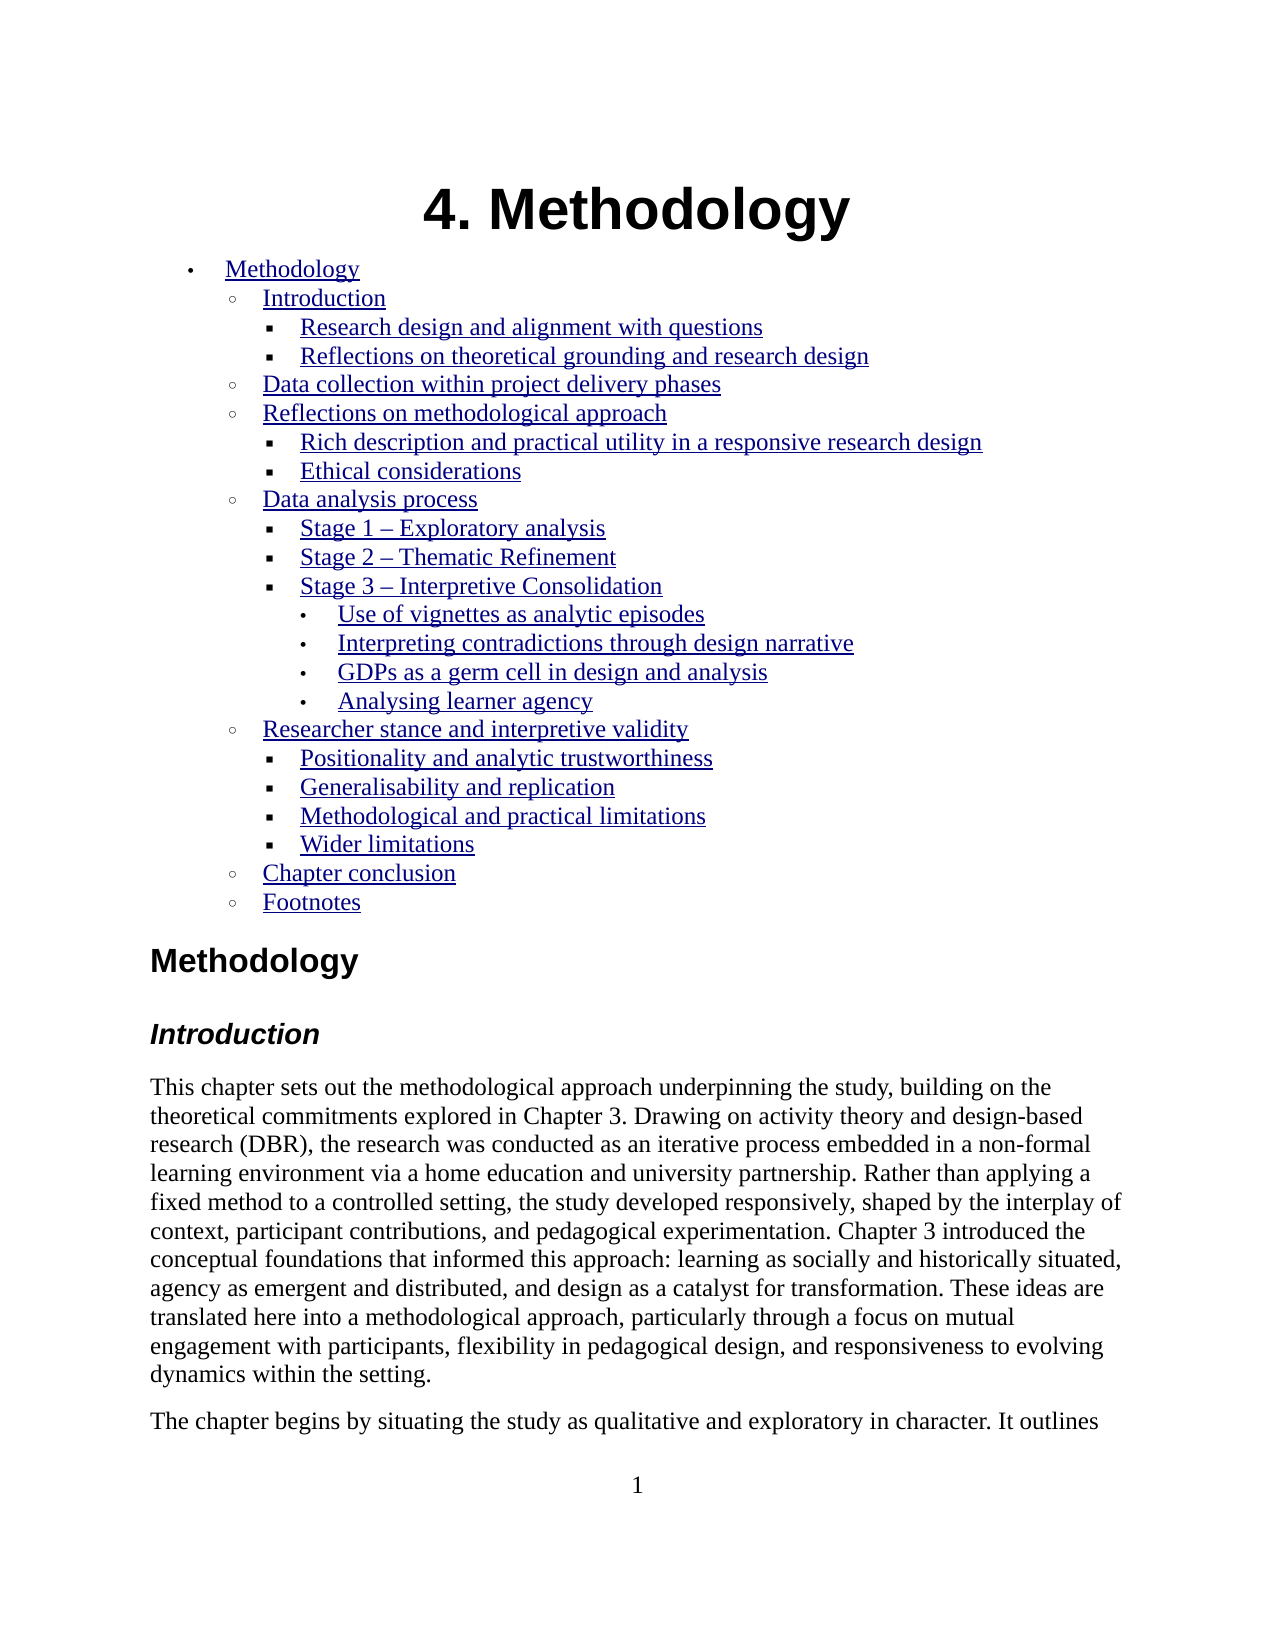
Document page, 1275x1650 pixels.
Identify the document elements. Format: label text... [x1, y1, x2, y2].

list Research design and alignment with questions [262, 312, 1125, 341]
list Rich description and practical utility in a responsive research design [262, 427, 1125, 456]
list Use of vignettes as analytic episodes [300, 599, 1125, 628]
list Generalisability and replication [262, 772, 1125, 801]
list Positionality and analytic trustworthiness [262, 743, 1125, 772]
list Reflections on theoretical grounding and research design [262, 341, 1125, 369]
list Interpreting contradictions through design narrative [300, 628, 1125, 657]
list Introduction [225, 283, 1125, 312]
subtitle Introduction [150, 1017, 1125, 1051]
list Methodological and practical limitations [262, 801, 1125, 829]
list Data analysis process [225, 484, 1125, 513]
subtitle Methodology [150, 941, 1125, 979]
list Wider limitations [262, 829, 1125, 858]
list Reflections on methodological approach [225, 398, 1125, 427]
list Stage 1 – Exploratory analysis [262, 513, 1125, 542]
title 4. Methodology [150, 175, 1125, 242]
list GDPs as a germ cell in design and analysis [300, 657, 1125, 686]
list Ethical considerations [262, 456, 1125, 484]
list Analysing learner agency [300, 686, 1125, 714]
list Stage 2 – Thematic Refinement [262, 542, 1125, 571]
list Chapter conclusion [225, 858, 1125, 887]
list Methodology [187, 254, 1125, 283]
text This chapter sets out the methodological approach underpinning the study, building on the theoretical commitments explored in Chapter 3. Drawing on activity theory and design-based research (DBR), the research was conducted as an iterative process embedded in a non-formal learning environment via a home education and university partnership. Rather than applying a fixed method to a controlled setting, the study developed responsively, shaped by the interplay of context, participant contributions, and pedagogical experimentation. Chapter 3 introduced the conceptual foundations that informed this approach: learning as socially and historically situated, agency as emergent and distributed, and design as a catalyst for transformation. These ideas are translated here into a methodological approach, particularly through a focus on mutual engagement with participants, flexibility in pedagogical design, and responsiveness to evolving dynamics within the setting. [150, 1072, 1125, 1388]
text The chapter begins by situating the study as qualitative and exploratory in character. It outlines [150, 1406, 1125, 1435]
list Stage 3 – Interpretive Consolidation [262, 571, 1125, 599]
list Researcher stance and interpretive validity [225, 714, 1125, 743]
list Footnotes [225, 887, 1125, 916]
list Data collection within project delivery phases [225, 369, 1125, 398]
